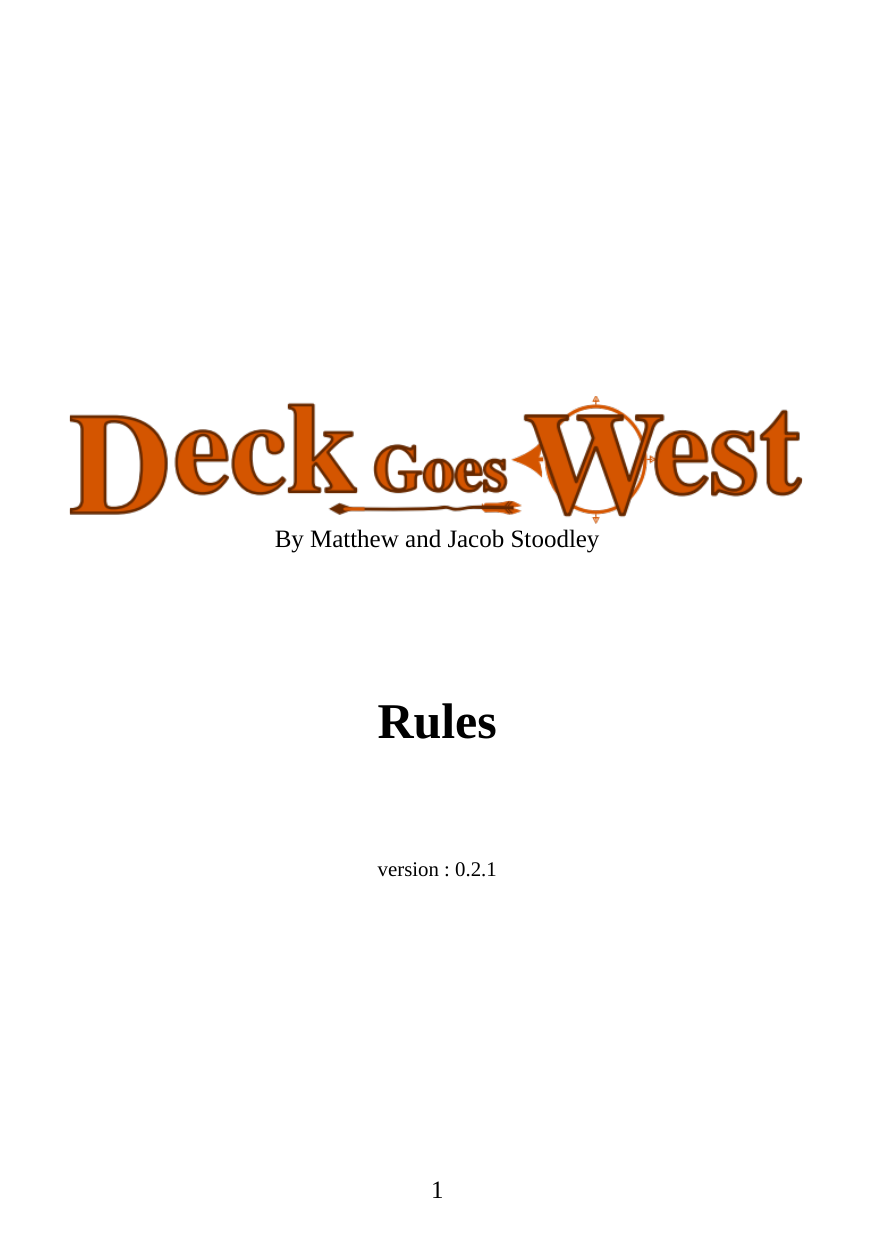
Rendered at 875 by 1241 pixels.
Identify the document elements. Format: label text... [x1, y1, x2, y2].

text By Matthew and Jacob Stoodley [71, 524, 803, 552]
subtitle Rules [71, 692, 803, 749]
picture [69, 396, 803, 524]
text version : 0.2.1 [71, 857, 803, 881]
text [71, 386, 803, 396]
